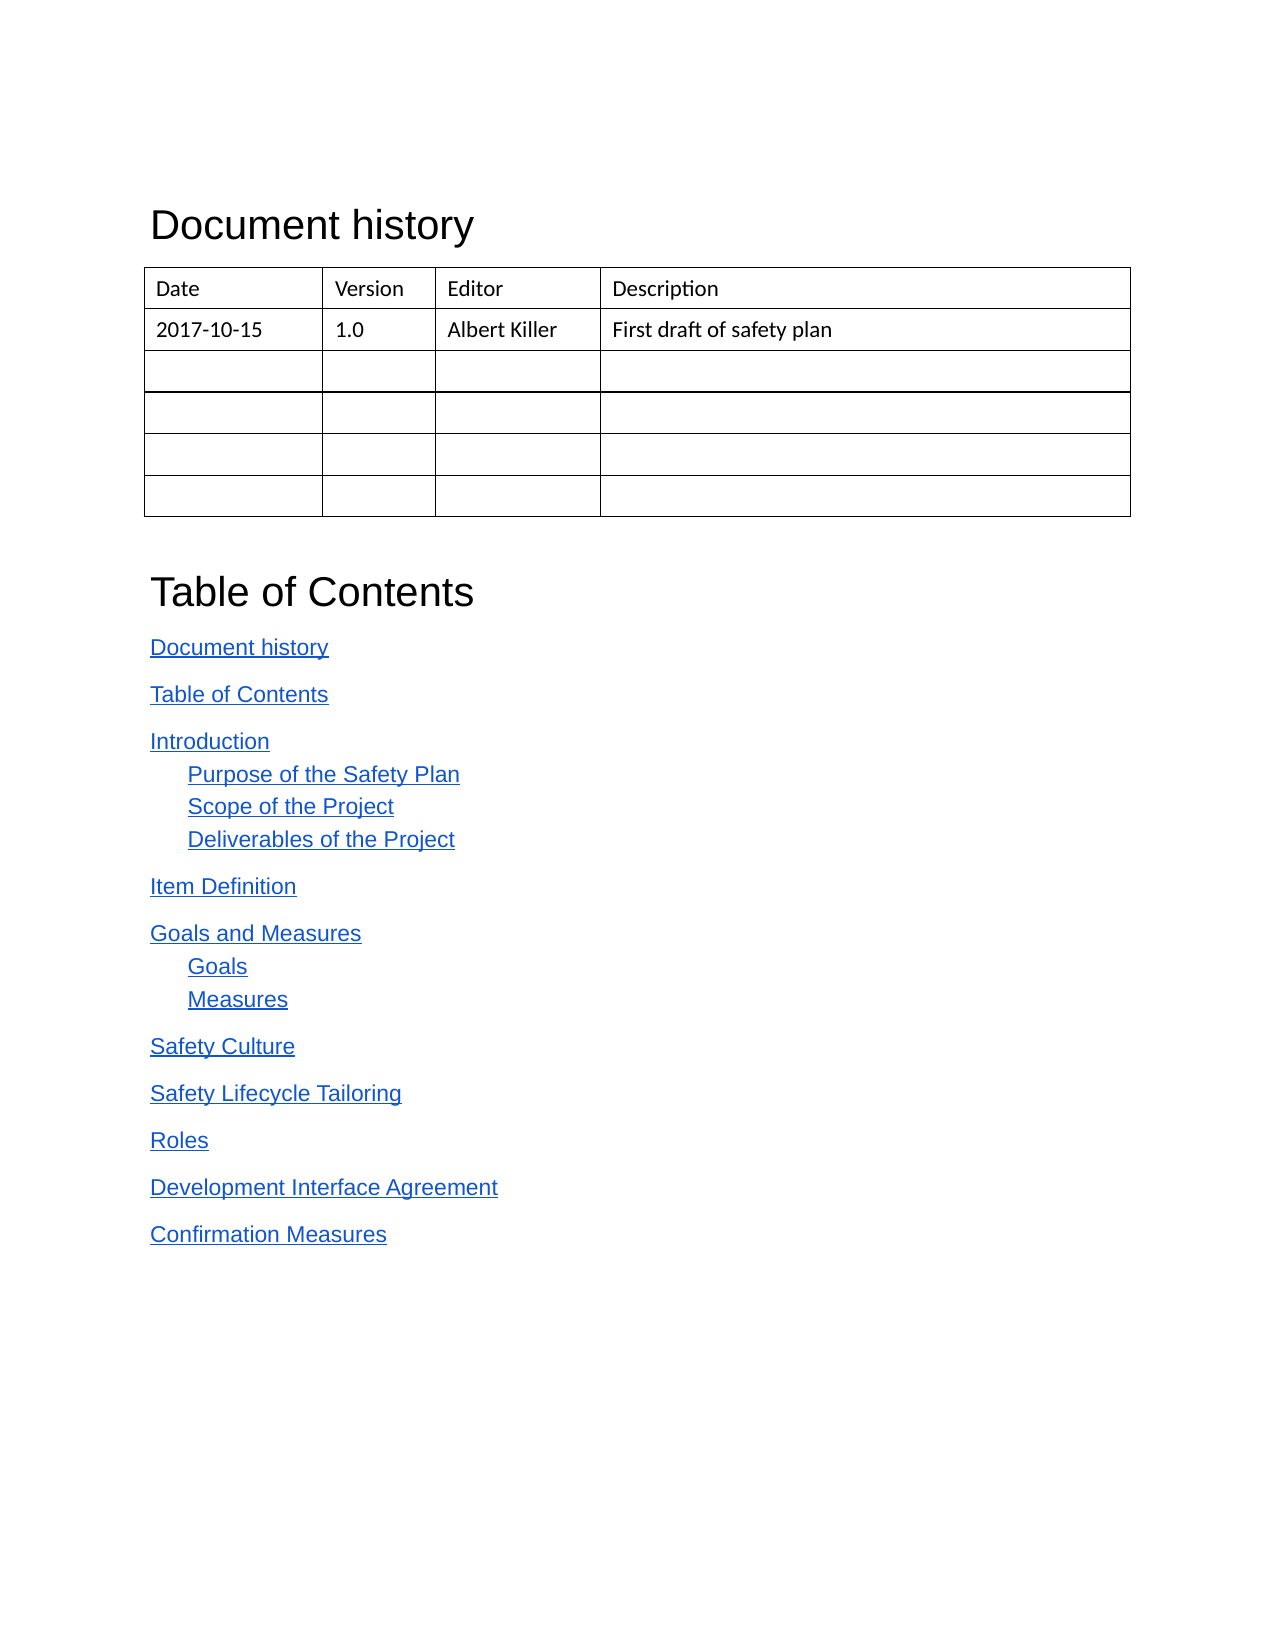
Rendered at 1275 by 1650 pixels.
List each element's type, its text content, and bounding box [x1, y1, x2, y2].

text Introduction [150, 728, 1125, 754]
text Purpose of the Safety Plan [187, 761, 1125, 787]
subtitle Document history [150, 200, 1125, 248]
text Item Definition [150, 873, 1125, 899]
table_cell [601, 393, 1130, 433]
table_cell [436, 476, 600, 516]
table_cell 1.0 [323, 309, 435, 350]
table_header Editor [436, 268, 600, 308]
table_cell 2017-10-15 [145, 309, 322, 350]
table_cell [323, 476, 435, 516]
text Document history [150, 634, 1125, 660]
table_header Date [145, 268, 322, 308]
table_cell [436, 351, 600, 391]
table_cell [323, 351, 435, 391]
table_cell [436, 393, 600, 433]
table_cell [436, 434, 600, 474]
text Goals [187, 953, 1125, 979]
text Deliverables of the Project [187, 826, 1125, 852]
text Safety Culture [150, 1033, 1125, 1059]
text Goals and Measures [150, 920, 1125, 947]
table_header Description [601, 268, 1130, 308]
text Development Interface Agreement [150, 1174, 1125, 1201]
text Table of Contents [150, 681, 1125, 707]
subtitle Table of Contents [150, 567, 1125, 615]
table_cell [323, 434, 435, 474]
table_cell [601, 351, 1130, 391]
text Scope of the Project [187, 793, 1125, 820]
table_cell Albert Killer [436, 309, 600, 350]
table_cell [145, 434, 322, 474]
table_cell [323, 393, 435, 433]
table_cell [145, 351, 322, 391]
text Confirmation Measures [150, 1221, 1125, 1248]
table_header Version [323, 268, 435, 308]
table_cell [145, 393, 322, 433]
text Roles [150, 1127, 1125, 1153]
text Measures [187, 986, 1125, 1012]
table_cell [601, 434, 1130, 474]
table_cell First draft of safety plan [601, 309, 1130, 350]
text Safety Lifecycle Tailoring [150, 1080, 1125, 1106]
table_cell [601, 476, 1130, 516]
table_cell [145, 476, 322, 516]
